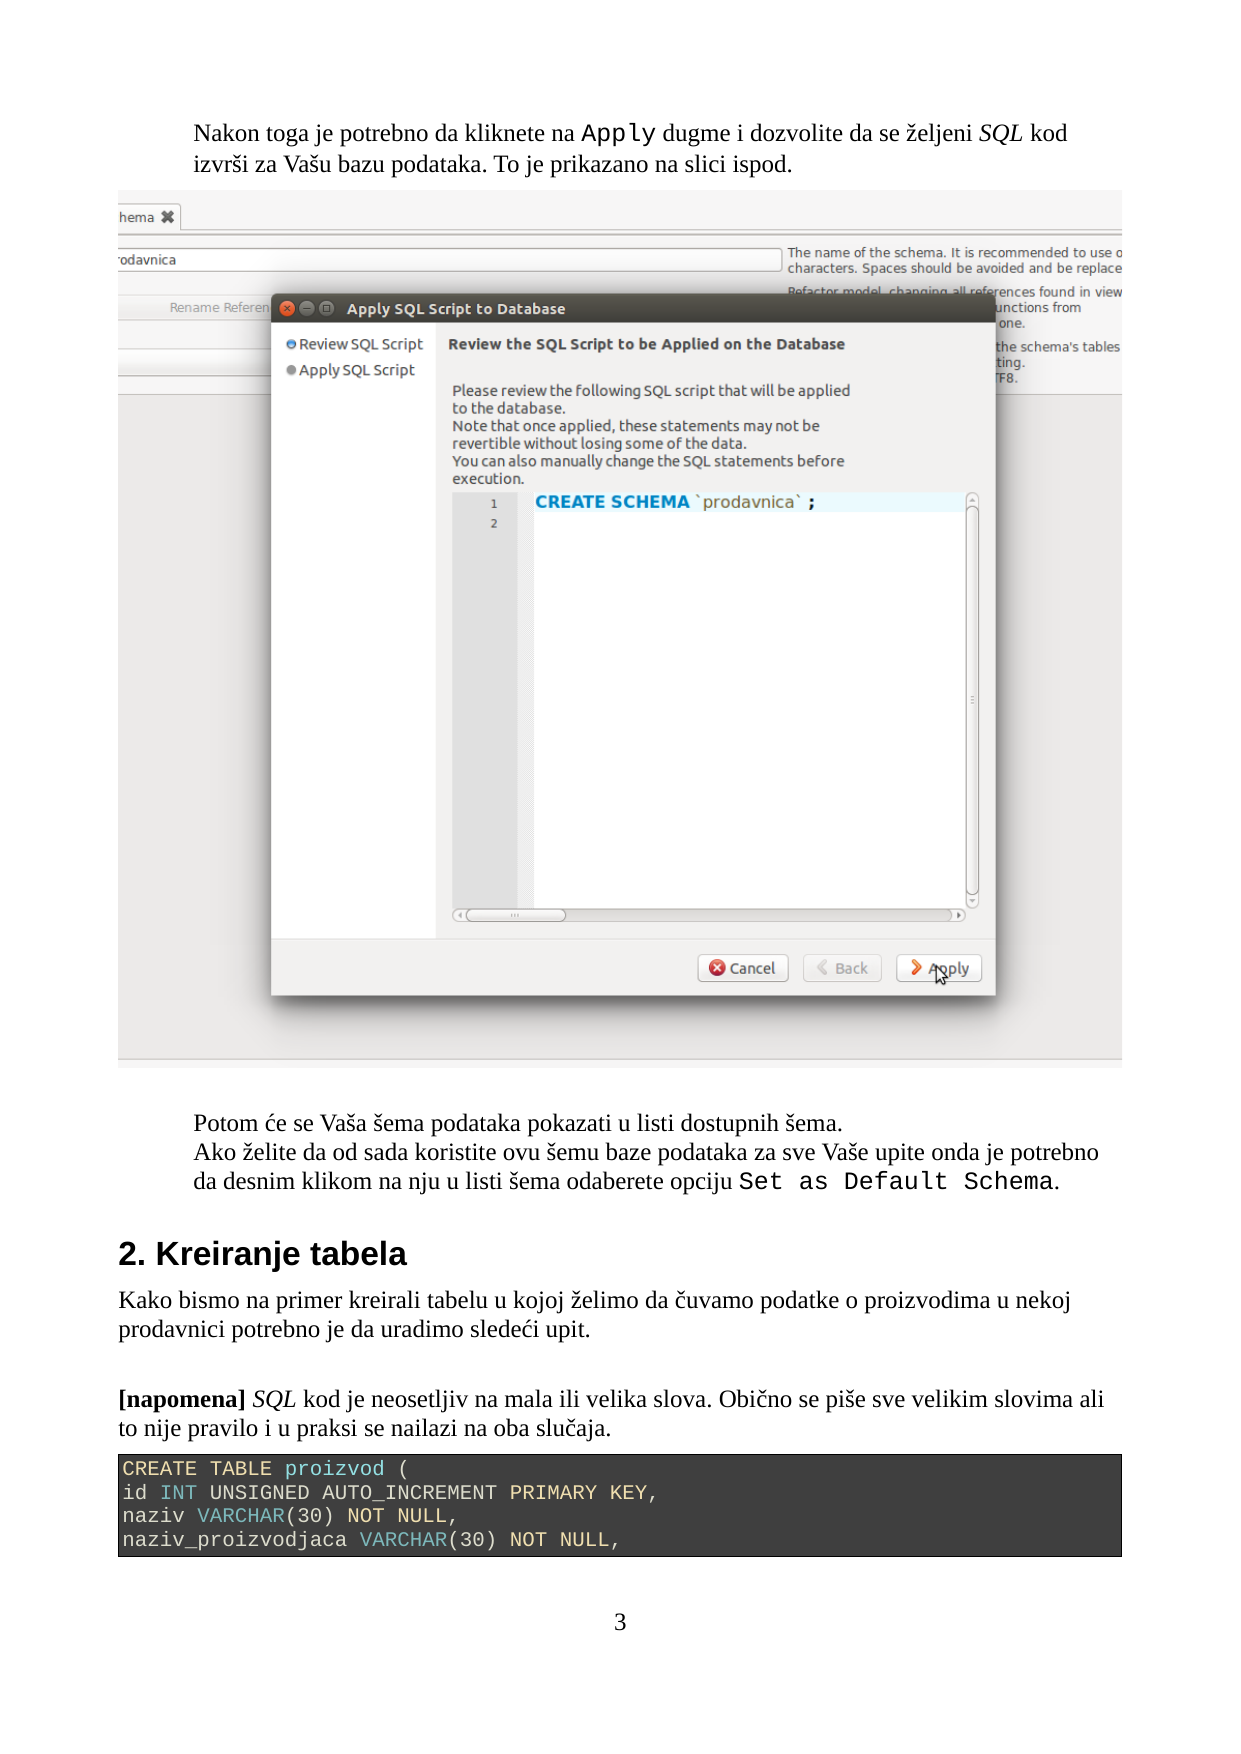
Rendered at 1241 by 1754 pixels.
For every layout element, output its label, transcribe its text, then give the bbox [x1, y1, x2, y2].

subtitle Kreiranje tabela [118, 1234, 1122, 1273]
text [napomena] SQL kod je neosetljiv na mala ili velika slova. Obično se piše sve velikim slovima ali to nije pravilo i u praksi se nailazi na oba slučaja. [118, 1384, 1122, 1442]
list Potom će se Vaša šema podataka pokazati u listi dostupnih šema. Ako želite da od sada koristite ovu šemu baze podataka za sve Vaše upite onda je potrebno da desnim klikom na nju u listi šema odaberete opciju Set as Default Schema. [156, 1108, 1122, 1197]
text CREATE TABLE proizvod ( [119, 1455, 1121, 1478]
text naziv_proizvodjaca VARCHAR(30) NOT NULL, [119, 1525, 1121, 1556]
text id INT UNSIGNED AUTO_INCREMENT PRIMARY KEY, [119, 1478, 1121, 1501]
text Kako bismo na primer kreirali tabelu u kojoj želimo da čuvamo podatke o proizvodima u nekoj prodavnici potrebno je da uradimo sledeći upit. [118, 1285, 1122, 1372]
list Nakon toga je potrebno da kliknete na Apply dugme i dozvolite da se željeni SQL kod izvrši za Vašu bazu podataka. To je prikazano na slici ispod. [156, 118, 1122, 178]
text naziv VARCHAR(30) NOT NULL, [119, 1501, 1121, 1525]
